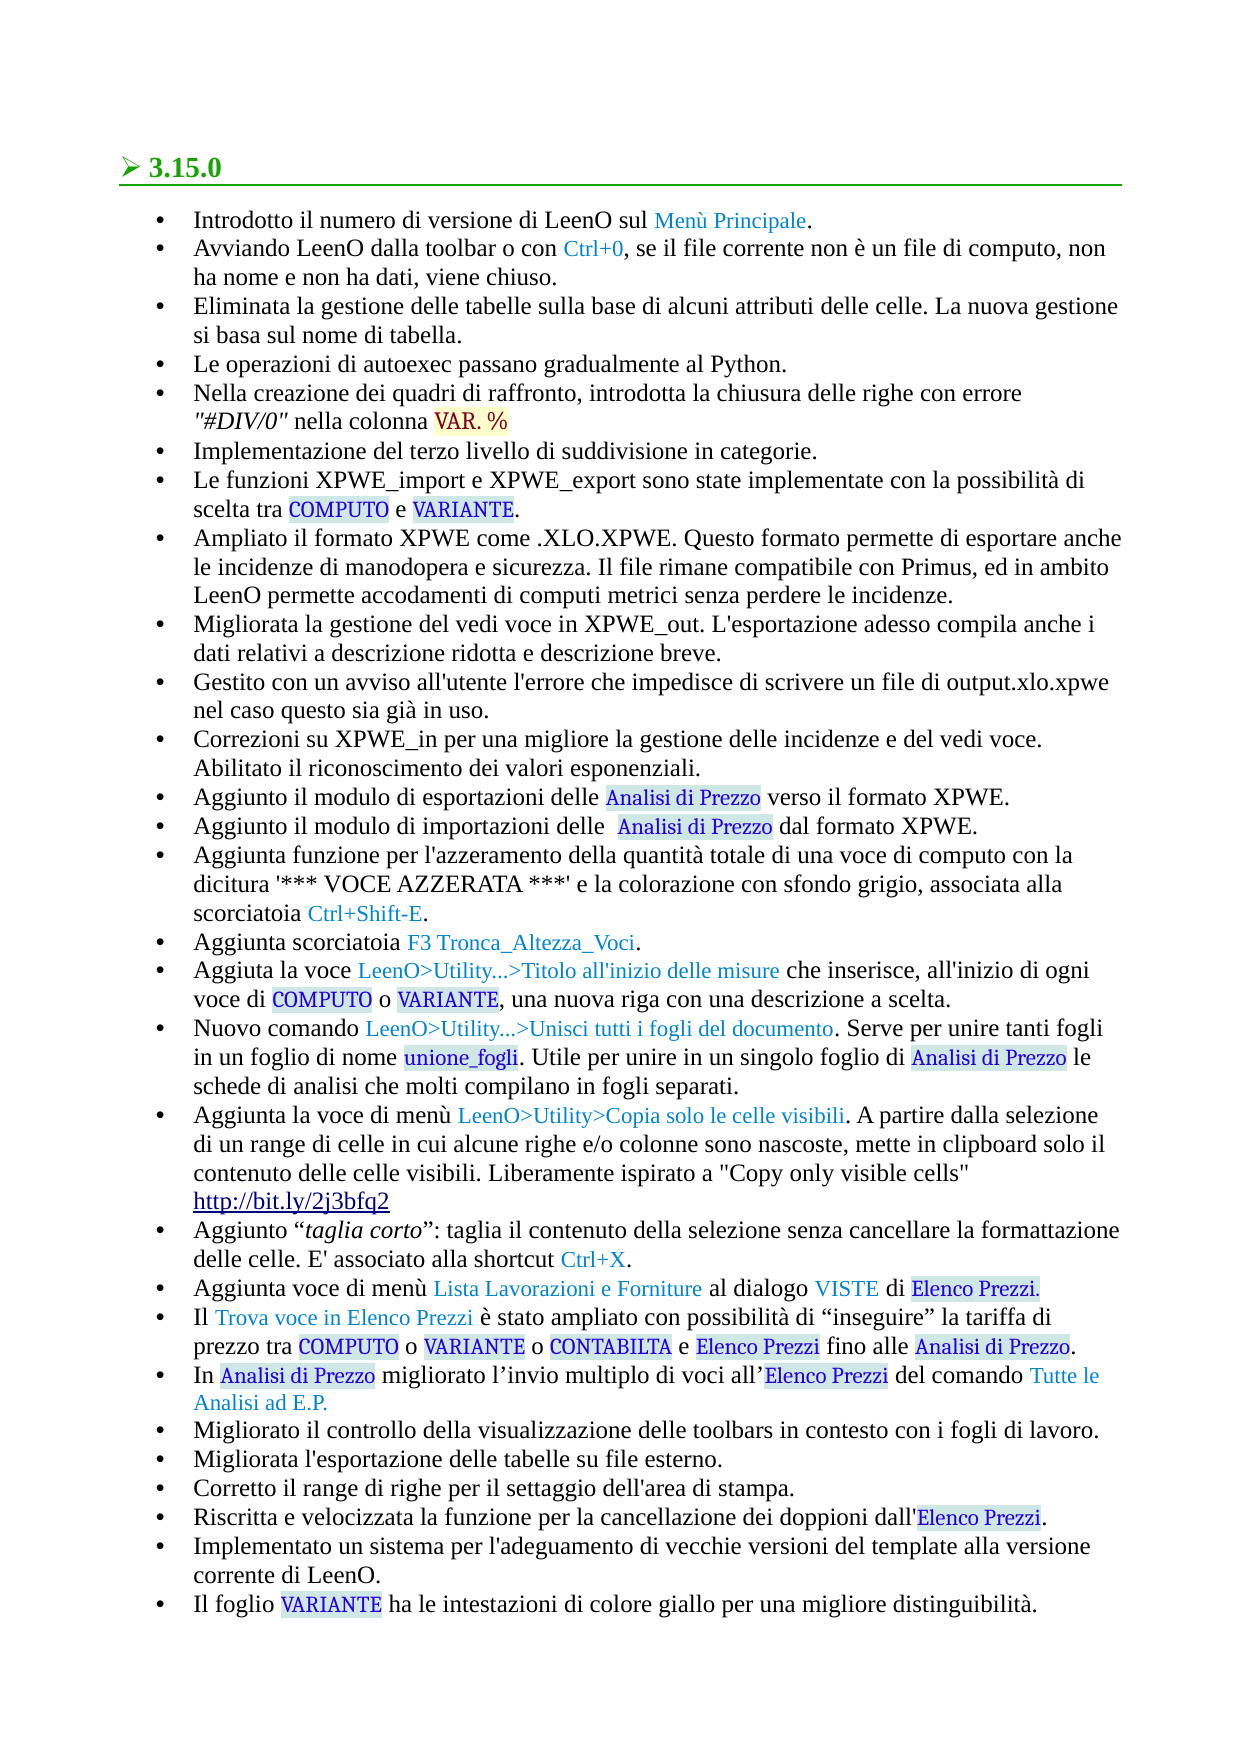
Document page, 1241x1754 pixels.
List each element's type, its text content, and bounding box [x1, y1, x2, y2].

list Aggiunta voce di menù Lista Lavorazioni e Forniture al dialogo VISTE di Elenco Prezzi. [156, 1273, 1122, 1302]
list Le funzioni XPWE_import e XPWE_export sono state implementate con la possibilità di scelta tra COMPUTO e VARIANTE. [156, 465, 1122, 523]
list Le operazioni di autoexec passano gradualmente al Python. [156, 349, 1122, 377]
list Riscritta e velocizzata la funzione per la cancellazione dei doppioni dall'Elenco Prezzi. [156, 1502, 1122, 1531]
list Introdotto il numero di versione di LeenO sul Menù Principale. [156, 204, 1122, 233]
list Implementato un sistema per l'adeguamento di vecchie versioni del template alla versione corrente di LeenO. [156, 1531, 1122, 1589]
list Aggiunta scorciatoia F3 Tronca_Altezza_Voci. [156, 927, 1122, 955]
list Avviando LeenO dalla toolbar o con Ctrl+0, se il file corrente non è un file di computo, non ha nome e non ha dati, viene chiuso. [156, 233, 1122, 291]
list Il foglio VARIANTE ha le intestazioni di colore giallo per una migliore distinguibilità. [156, 1589, 1122, 1618]
list Correzioni su XPWE_in per una migliore la gestione delle incidenze e del vedi voce. Abilitato il riconoscimento dei valori esponenziali. [156, 724, 1122, 782]
list Corretto il range di righe per il settaggio dell'area di stampa. [156, 1473, 1122, 1502]
list Aggiuta la voce LeenO>Utility...>Titolo all'inizio delle misure che inserisce, all'inizio di ogni voce di COMPUTO o VARIANTE, una nuova riga con una descrizione a scelta. [156, 955, 1122, 1013]
subtitle 3.15.0 [119, 150, 1122, 184]
list Ampliato il formato XPWE come .XLO.XPWE. Questo formato permette di esportare anche le incidenze di manodopera e sicurezza. Il file rimane compatibile con Primus, ed in ambito LeenO permette accodamenti di computi metrici senza perdere le incidenze. [156, 523, 1122, 609]
list Aggiunto il modulo di importazioni delle Analisi di Prezzo dal formato XPWE. [156, 811, 1122, 840]
list In Analisi di Prezzo migliorato l’invio multiplo di voci all’Elenco Prezzi del comando Tutte le Analisi ad E.P. [156, 1360, 1122, 1415]
list Implementazione del terzo livello di suddivisione in categorie. [156, 436, 1122, 465]
list Migliorato il controllo della visualizzazione delle toolbars in contesto con i fogli di lavoro. [156, 1415, 1122, 1444]
list Migliorata l'esportazione delle tabelle su file esterno. [156, 1444, 1122, 1473]
list Aggiunto il modulo di esportazioni delle Analisi di Prezzo verso il formato XPWE. [156, 782, 1122, 811]
list Aggiunto “taglia corto”: taglia il contenuto della selezione senza cancellare la formattazione delle celle. E' associato alla shortcut Ctrl+X. [156, 1215, 1122, 1273]
list Nuovo comando LeenO>Utility...>Unisci tutti i fogli del documento. Serve per unire tanti fogli in un foglio di nome unione_fogli. Utile per unire in un singolo foglio di Analisi di Prezzo le schede di analisi che molti compilano in fogli separati. [156, 1013, 1122, 1100]
list Migliorata la gestione del vedi voce in XPWE_out. L'esportazione adesso compila anche i dati relativi a descrizione ridotta e descrizione breve. [156, 609, 1122, 667]
list Aggiunta funzione per l'azzeramento della quantità totale di una voce di computo con la dicitura '*** VOCE AZZERATA ***' e la colorazione con sfondo grigio, associata alla scorciatoia Ctrl+Shift-E. [156, 840, 1122, 927]
list Aggiunta la voce di menù LeenO>Utility>Copia solo le celle visibili. A partire dalla selezione di un range di celle in cui alcune righe e/o colonne sono nascoste, mette in clipboard solo il contenuto delle celle visibili. Liberamente ispirato a "Copy only visible cells" http://bit.ly/2j3bfq2 [156, 1100, 1122, 1215]
list Il Trova voce in Elenco Prezzi è stato ampliato con possibilità di “inseguire” la tariffa di prezzo tra COMPUTO o VARIANTE o CONTABILTA e Elenco Prezzi fino alle Analisi di Prezzo. [156, 1302, 1122, 1360]
list Nella creazione dei quadri di raffronto, introdotta la chiusura delle righe con errore "#DIV/0" nella colonna VAR. % [156, 377, 1122, 436]
list Eliminata la gestione delle tabelle sulla base di alcuni attributi delle celle. La nuova gestione si basa sul nome di tabella. [156, 291, 1122, 349]
list Gestito con un avviso all'utente l'errore che impedisce di scrivere un file di output.xlo.xpwe nel caso questo sia già in uso. [156, 667, 1122, 724]
